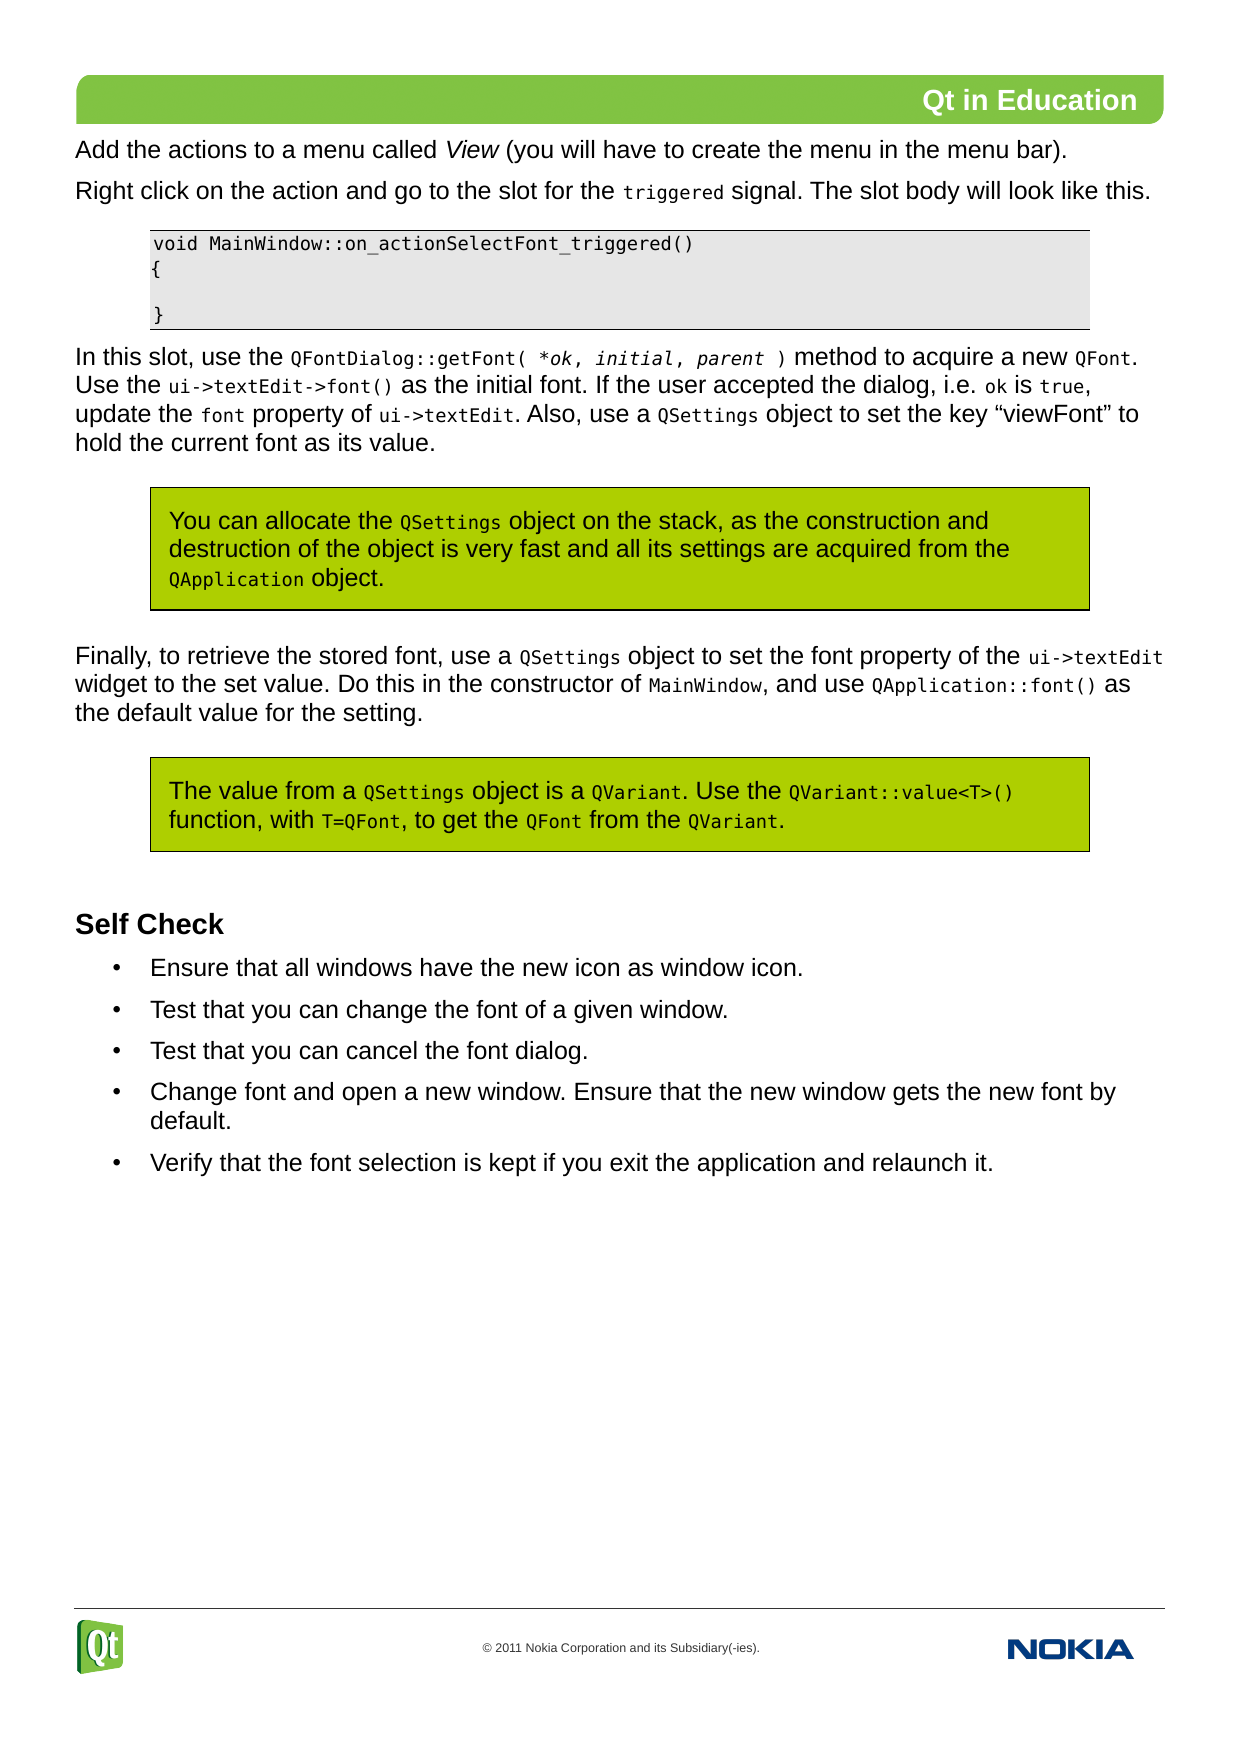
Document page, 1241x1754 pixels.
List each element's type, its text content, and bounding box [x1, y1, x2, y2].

text } [150, 301, 1090, 329]
text Add the actions to a menu called View (you will have to create the menu in the menu bar). [75, 135, 1165, 164]
text The value from a QSettings object is a QVariant. Use the QVariant::value<T>() function, with T=QFont, to get the QFont from the QVariant. [151, 758, 1089, 851]
picture [73, 1615, 127, 1679]
picture [76, 75, 1164, 124]
text Finally, to retrieve the stored font, use a QSettings object to set the font property of the ui->textEdit widget to the set value. Do this in the constructor of MainWindow, and use QApplication::font() as the default value for the setting. [75, 641, 1165, 727]
list Change font and open a new window. Ensure that the new window gets the new font by default. [112, 1077, 1165, 1135]
text void MainWindow::on_actionSelectFont_triggered() [150, 231, 1090, 258]
list Verify that the font selection is kept if you exit the application and relaunch it. [112, 1147, 1165, 1176]
text { [150, 258, 1090, 279]
list Test that you can cancel the font dialog. [112, 1036, 1165, 1065]
text You can allocate the QSettings object on the stack, as the construction and destruction of the object is very fast and all its settings are acquired from the QApplication object. [151, 488, 1089, 609]
text Right click on the action and go to the slot for the triggered signal. The slot body will look like this. [75, 176, 1165, 205]
list Test that you can change the font of a given window. [112, 995, 1165, 1023]
list Ensure that all windows have the new icon as window icon. [112, 953, 1165, 982]
text In this slot, use the QFontDialog::getFont( *ok, initial, parent ) method to acquire a new QFont. Use the ui->textEdit->font() as the initial font. If the user accepted the dialog, i.e. ok is true, update the font property of ui->textEdit. Also, use a QSettings object to set the key “viewFont” to hold the current font as its value. [75, 342, 1165, 457]
subtitle Self Check [75, 907, 1165, 941]
picture [978, 1610, 1164, 1688]
